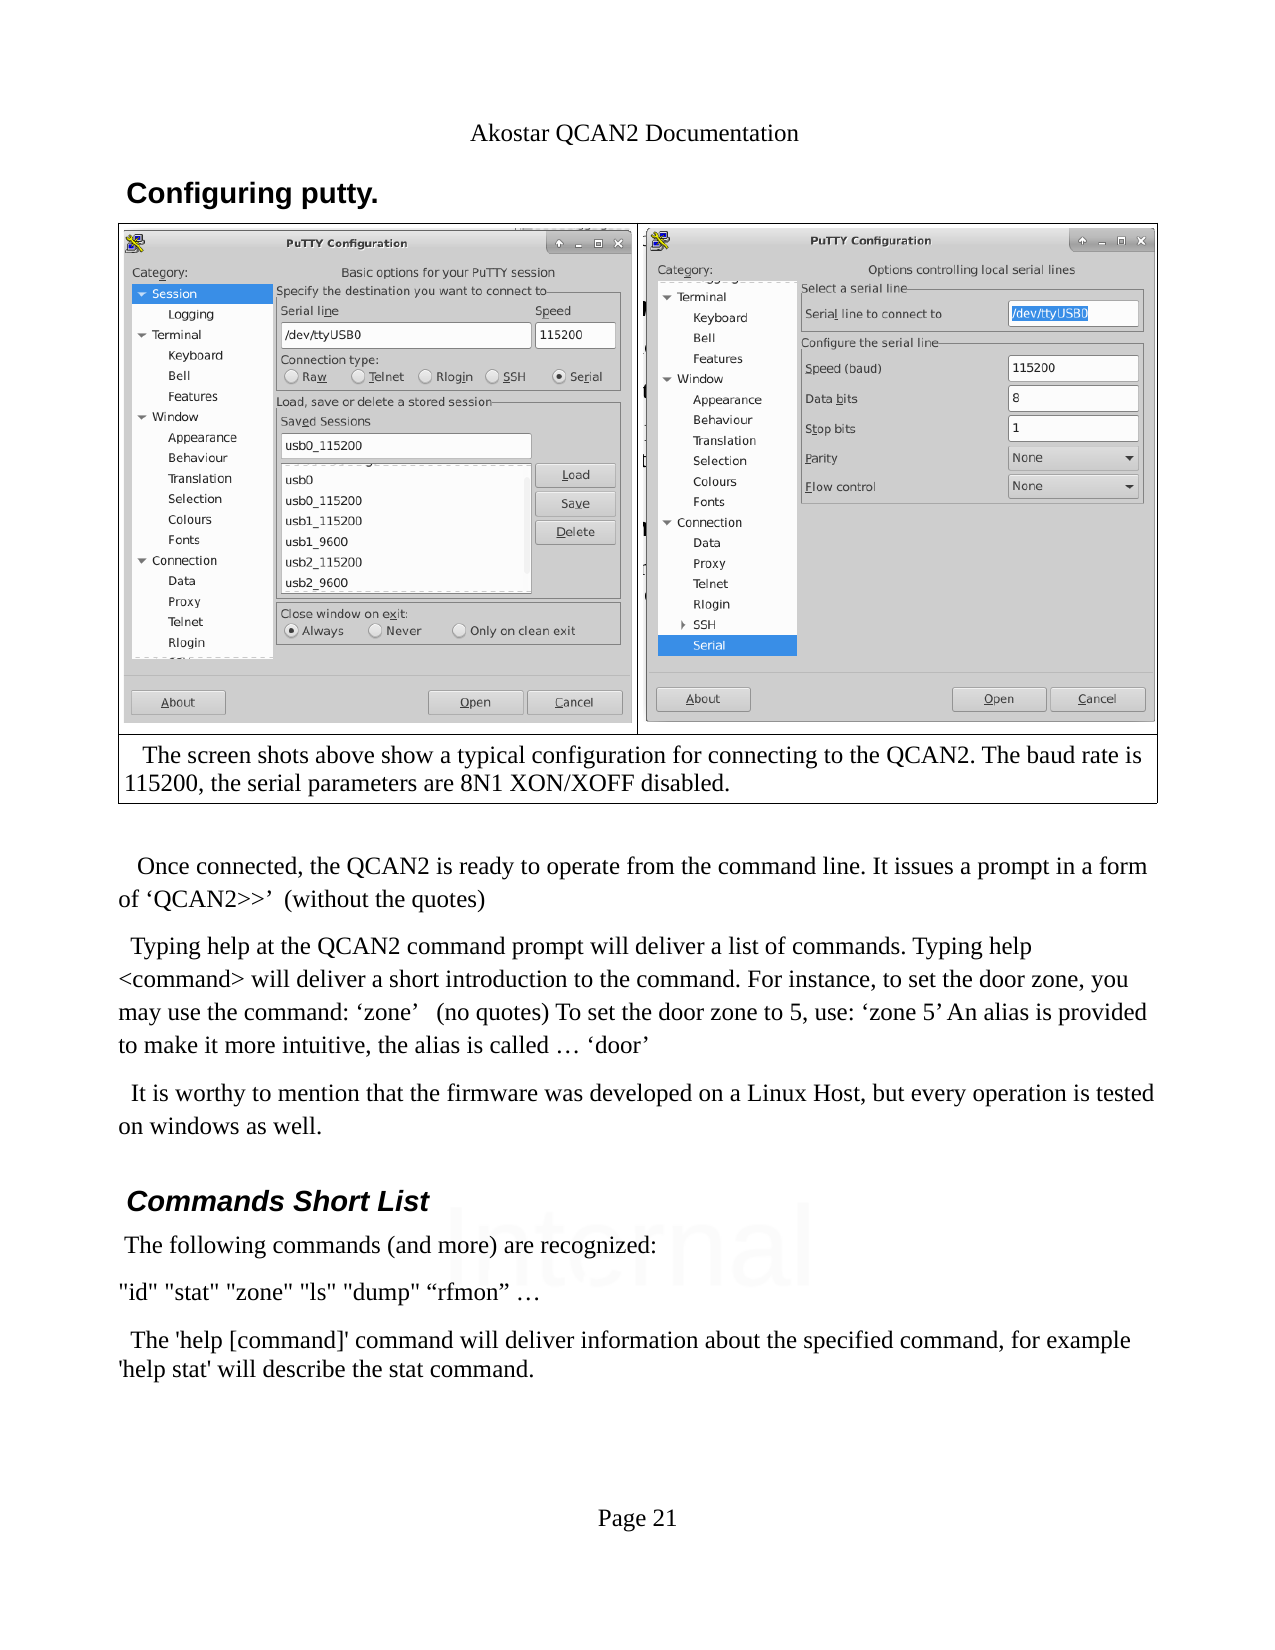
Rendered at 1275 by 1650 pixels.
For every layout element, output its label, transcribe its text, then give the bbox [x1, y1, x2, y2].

text The following commands (and more) are recognized: [118, 1230, 1157, 1258]
picture [643, 228, 1155, 722]
table_cell The screen shots above show a typical configuration for connecting to the QCAN2. The baud rate is 115200, the serial parameters are 8N1 XON/XOFF disabled. [119, 735, 1157, 803]
text Typing help at the QCAN2 command prompt will deliver a list of commands. Typing help <command> will deliver a short introduction to the command. For instance, to set the door zone, you may use the command: ‘zone’ (no quotes) To set the door zone to 5, use: ‘zone 5’ An alias is provided to make it more intuitive, the alias is called … ‘door’ [118, 931, 1157, 1059]
table_header [119, 224, 637, 734]
text It is worthy to mention that the firmware was developed on a Linux Host, but every operation is tested on windows as well. [118, 1078, 1157, 1140]
text The 'help [command]' command will deliver information about the specified command, for example 'help stat' will describe the stat command. [118, 1325, 1157, 1382]
table_header [638, 224, 1157, 734]
text Once connected, the QCAN2 is ready to operate from the command line. It issues a prompt in a form of ‘QCAN2>>’ (without the quotes) [118, 851, 1157, 912]
text "id" "stat" "zone" "ls" "dump" “rfmon” … [118, 1277, 1157, 1306]
picture [123, 228, 632, 723]
subtitle Configuring putty. [118, 176, 1157, 210]
subtitle Commands Short List [118, 1184, 1157, 1217]
